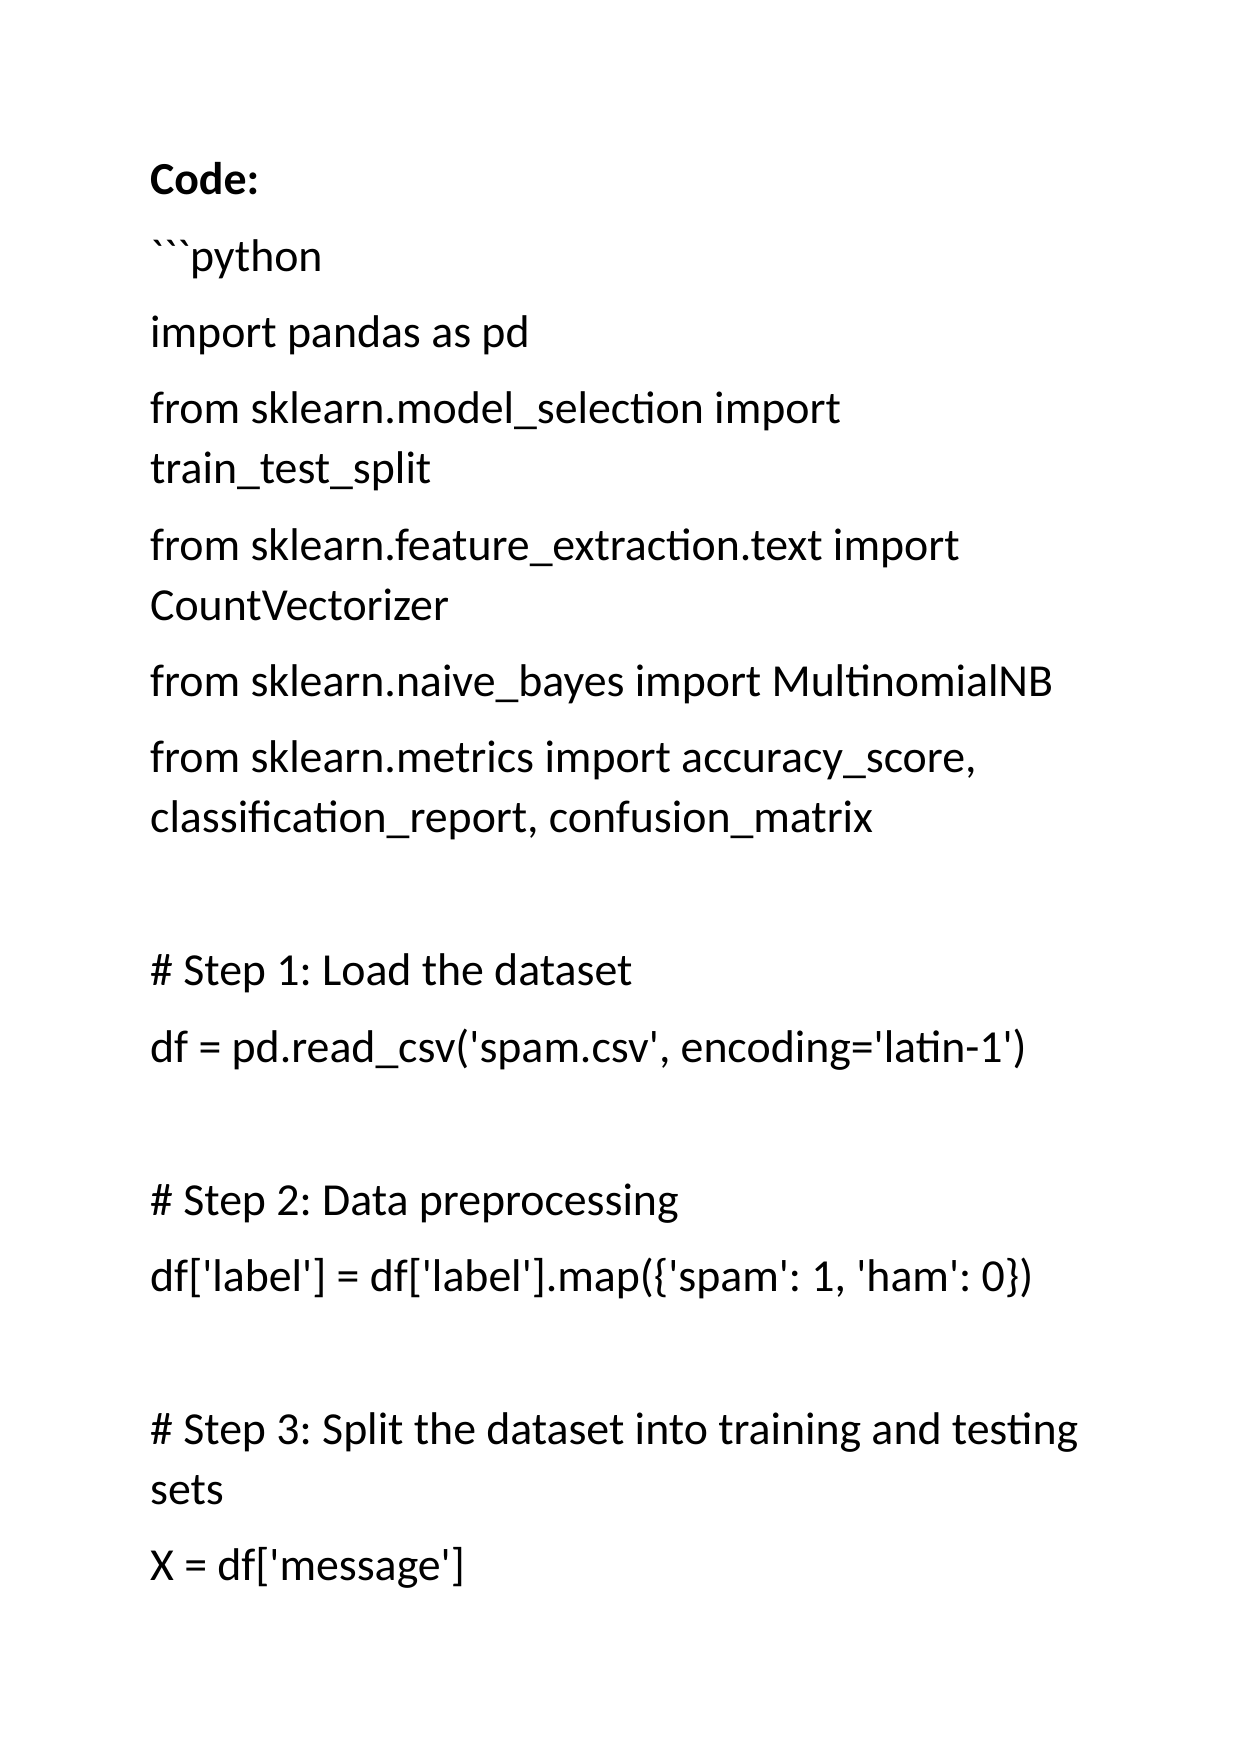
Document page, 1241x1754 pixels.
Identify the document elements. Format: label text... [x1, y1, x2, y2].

text # Step 2: Data preprocessing [150, 1170, 1090, 1226]
text from sklearn.metrics import accuracy_score, classification_report, confusion_matrix [150, 728, 1090, 844]
text X = df['message'] [150, 1536, 1090, 1592]
text ```python [150, 226, 1090, 282]
text df = pd.read_csv('spam.csv', encoding='latin-1') [150, 1017, 1090, 1073]
text from sklearn.naive_bayes import MultinomialNB [150, 652, 1090, 708]
text from sklearn.model_selection import train_test_split [150, 379, 1090, 495]
text from sklearn.feature_extraction.text import CountVectorizer [150, 516, 1090, 631]
text df['label'] = df['label'].map({'spam': 1, 'ham': 0}) [150, 1247, 1090, 1303]
text Code: [150, 150, 1090, 206]
text import pandas as pd [150, 303, 1090, 359]
text # Step 3: Split the dataset into training and testing sets [150, 1400, 1090, 1516]
text # Step 1: Load the dataset [150, 941, 1090, 997]
